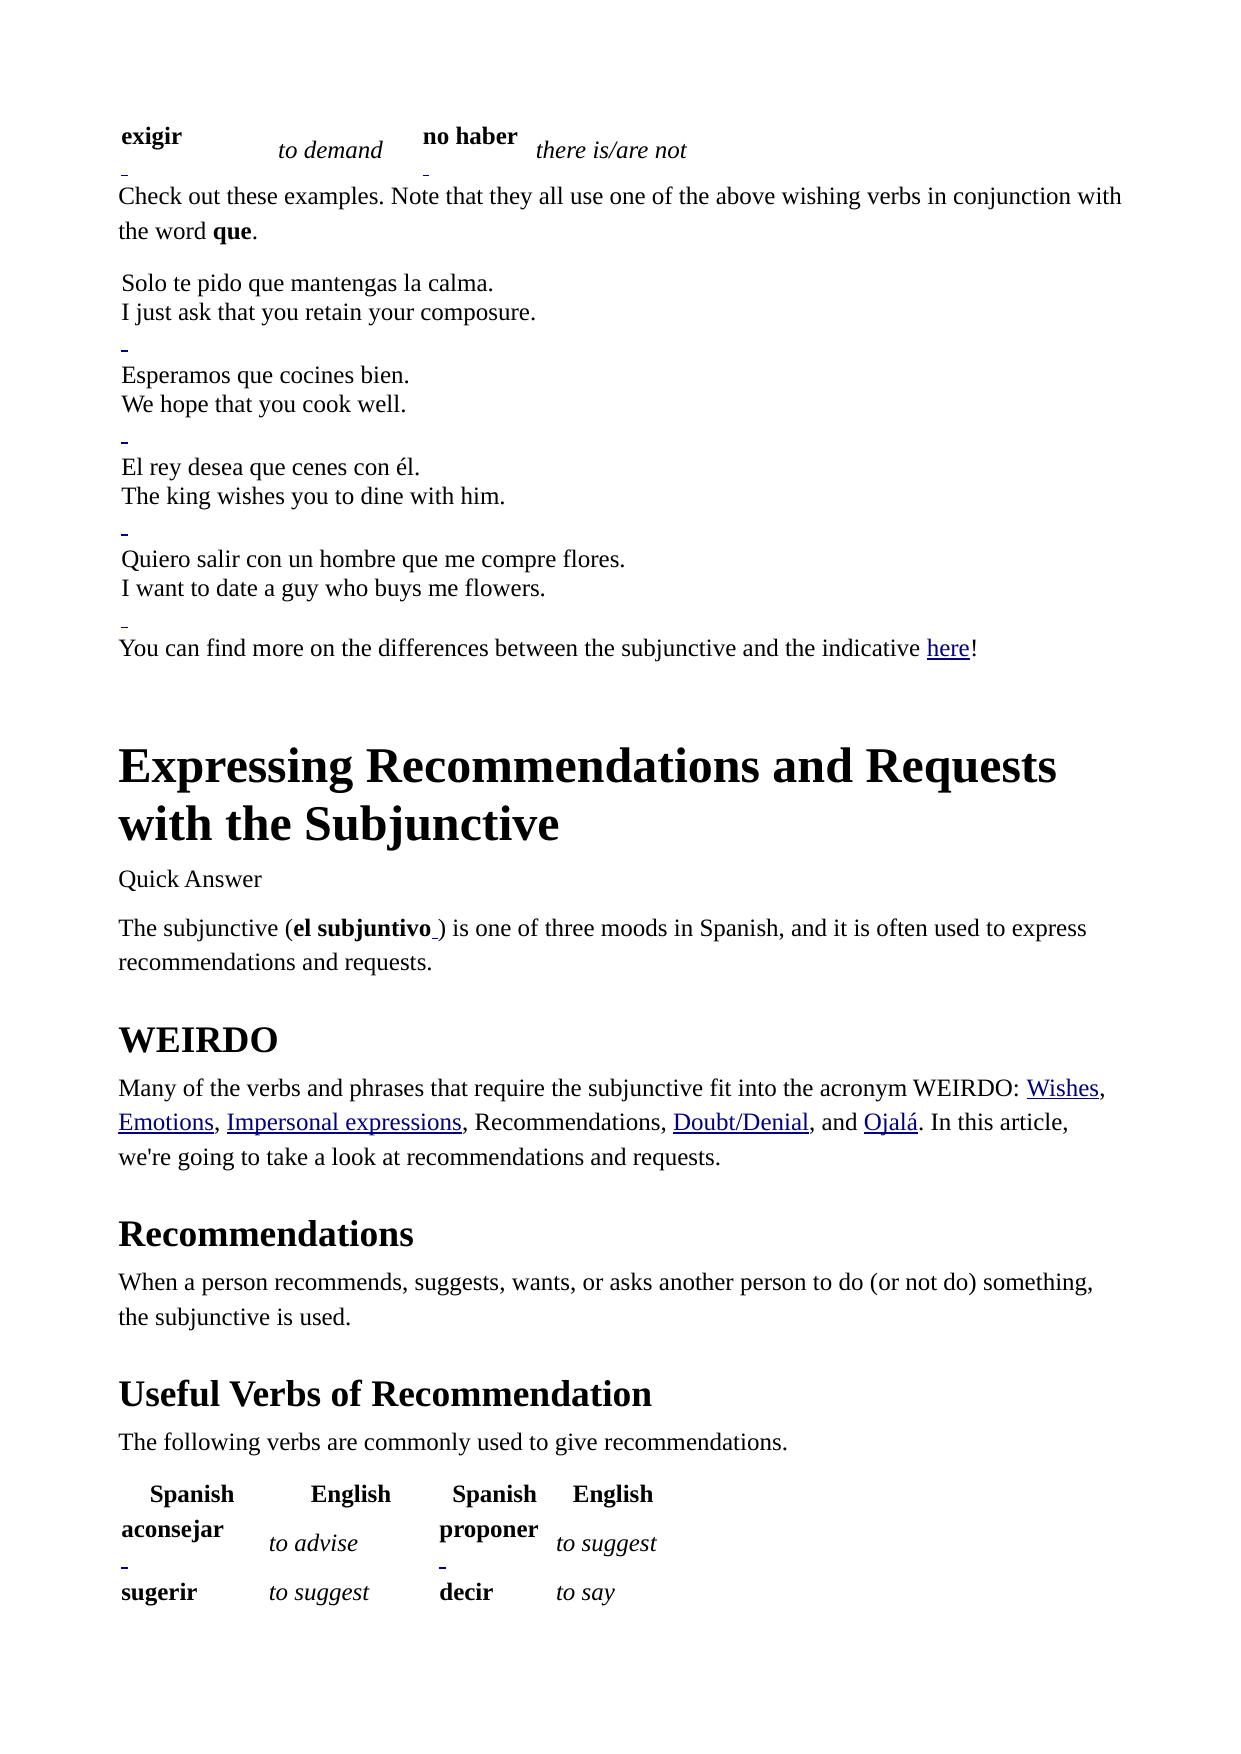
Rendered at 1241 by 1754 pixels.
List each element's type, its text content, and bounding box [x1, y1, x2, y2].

table_cell to advise [266, 1511, 436, 1574]
table_header English [266, 1476, 436, 1511]
subtitle Expressing Recommendations and Requests with the Subjunctive [118, 736, 1122, 851]
table_header Solo te pido que mantengas la calma. I just ask that you retain your composure. [118, 265, 638, 357]
text The subjunctive (el subjuntivo ) is one of three moods in Spanish, and it is often used to express recommendations and requests. [118, 913, 1122, 976]
table_cell to say [553, 1574, 673, 1609]
table_cell Quiero salir con un hombre que me compre flores. I want to date a guy who buys me flowers. [118, 541, 638, 633]
text When a person recommends, suggests, wants, or asks another person to do (or not do) something, the subjunctive is used. [118, 1267, 1122, 1330]
table_cell to demand [275, 118, 420, 181]
table_cell aconsejar [118, 1511, 266, 1574]
subtitle Useful Verbs of Recommendation [118, 1372, 1122, 1415]
table_cell decir [436, 1574, 553, 1609]
table_cell to suggest [266, 1574, 436, 1609]
table_cell El rey desea que cenes con él. The king wishes you to dine with him. [118, 449, 638, 541]
text Many of the verbs and phrases that require the subjunctive fit into the acronym WEIRDO: Wishes, Emotions, Impersonal expressions, Recommendations, Doubt/Denial, and Ojalá. In this article, we're going to take a look at recommendations and requests. [118, 1073, 1122, 1170]
table_cell proponer [436, 1511, 553, 1574]
subtitle WEIRDO [118, 1017, 1122, 1060]
table_cell there is/are not [533, 118, 723, 181]
table_cell no haber [420, 118, 533, 181]
subtitle Recommendations [118, 1212, 1122, 1255]
table_cell Esperamos que cocines bien. We hope that you cook well. [118, 357, 638, 449]
table_cell exigir [118, 118, 275, 181]
text The following verbs are commonly used to give recommendations. [118, 1427, 1122, 1456]
table_cell sugerir [118, 1574, 266, 1609]
table_header English [553, 1476, 673, 1511]
table_cell to suggest [553, 1511, 673, 1574]
text Quick Answer [118, 864, 1122, 892]
text You can find more on the differences between the subjunctive and the indicative here! [118, 633, 1122, 662]
table_header Spanish [436, 1476, 553, 1511]
table_header Spanish [118, 1476, 266, 1511]
text Check out these examples. Note that they all use one of the above wishing verbs in conjunction with the word que. [118, 181, 1122, 245]
